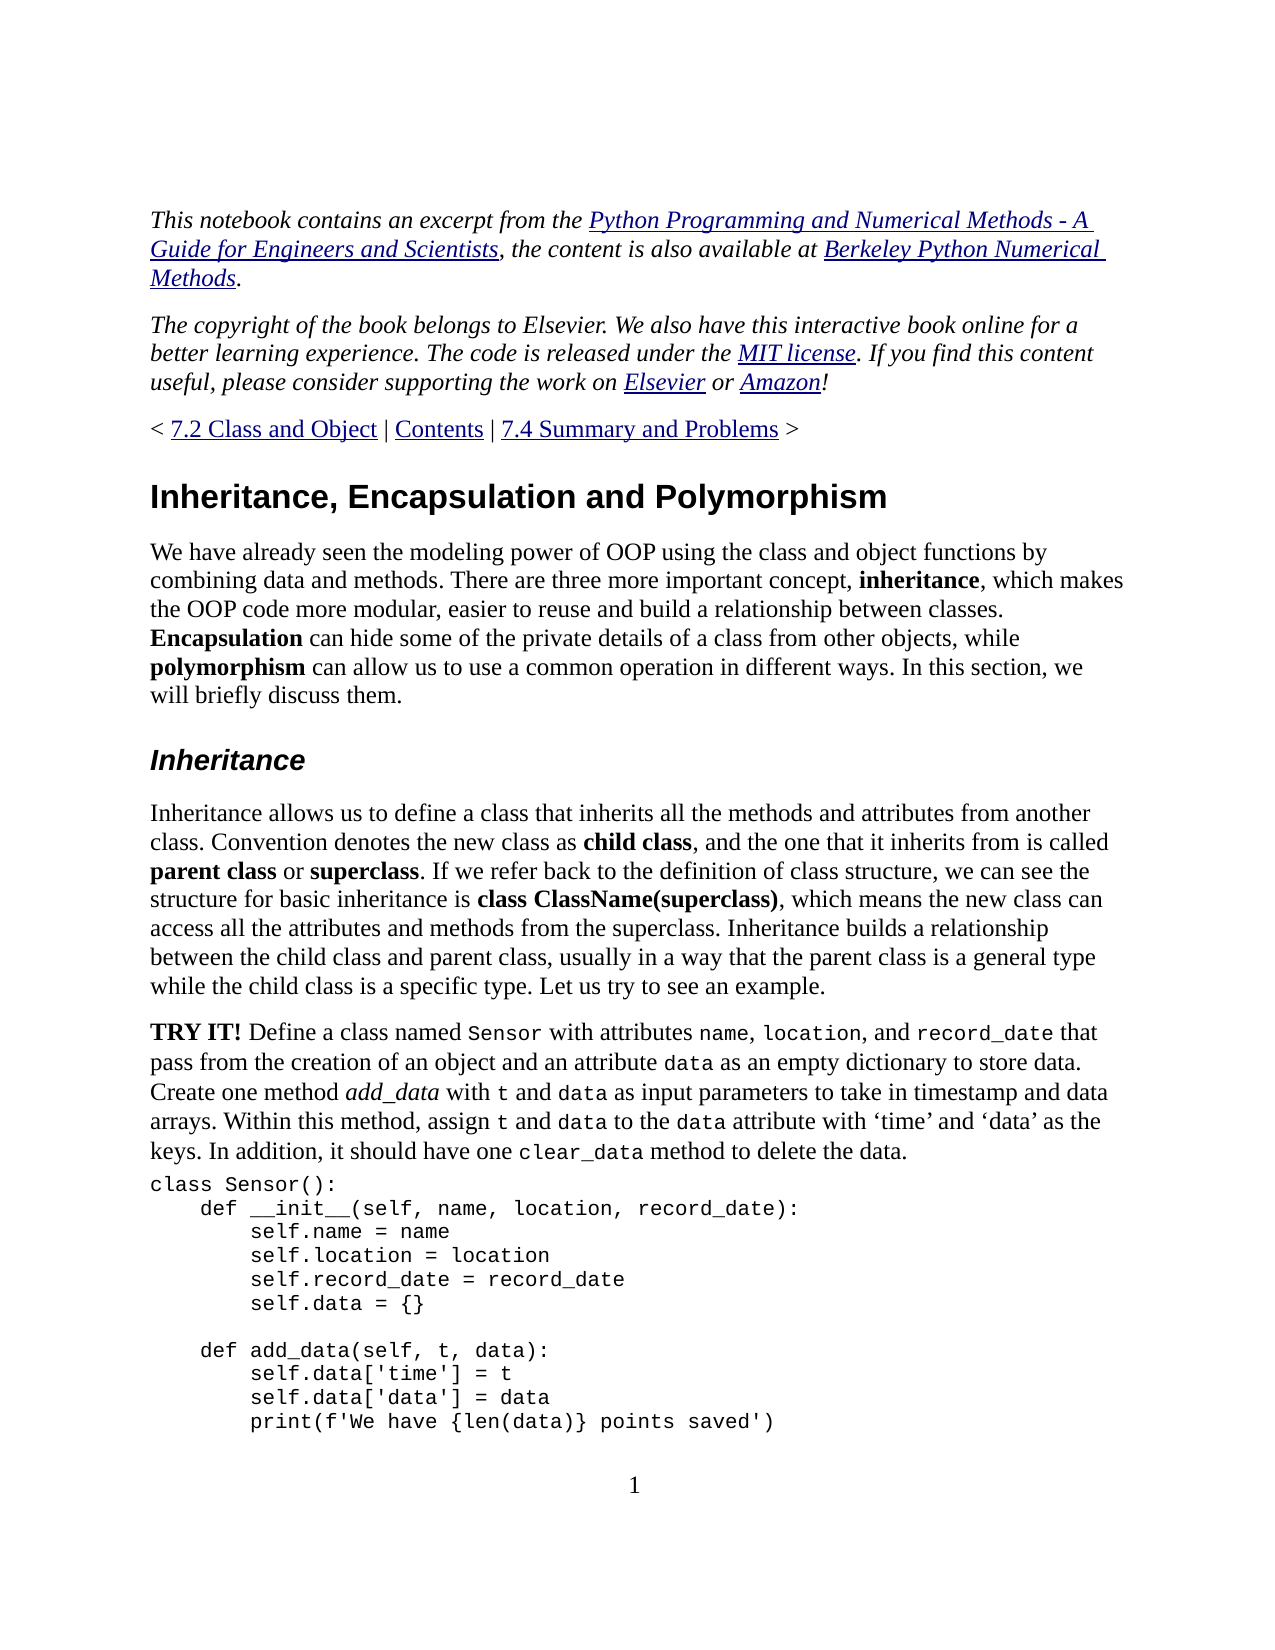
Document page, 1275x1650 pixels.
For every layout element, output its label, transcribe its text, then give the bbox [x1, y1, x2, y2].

text We have already seen the modeling power of OOP using the class and object functions by combining data and methods. There are three more important concept, inheritance, which makes the OOP code more modular, easier to reuse and build a relationship between classes. Encapsulation can hide some of the private details of a class from other objects, while polymorphism can allow us to use a common operation in different ways. In this section, we will briefly discuss them. [150, 537, 1125, 709]
text Inheritance allows us to define a class that inherits all the methods and attributes from another class. Convention denotes the new class as child class, and the one that it inherits from is called parent class or superclass. If we refer back to the definition of class structure, we can see the structure for basic inheritance is class ClassName(superclass), which means the new class can access all the attributes and methods from the superclass. Inheritance builds a relationship between the child class and parent class, usually in a way that the parent class is a general type while the child class is a specific type. Let us try to see an example. [150, 798, 1125, 999]
text print(f'We have {len(data)} points saved') [150, 1411, 1125, 1434]
text self.data['time'] = t [150, 1363, 1125, 1387]
text TRY IT! Define a class named Sensor with attributes name, location, and record_date that pass from the creation of an object and an attribute data as an empty dictionary to store data. Create one method add_data with t and data as input parameters to take in timestamp and data arrays. Within this method, assign t and data to the data attribute with ‘time’ and ‘data’ as the keys. In addition, it should have one clear_data method to delete the data. [150, 1017, 1125, 1165]
text self.name = name [150, 1222, 1125, 1245]
text def __init__(self, name, location, record_date): [150, 1198, 1125, 1222]
subtitle Inheritance [150, 743, 1125, 777]
text This notebook contains an excerpt from the Python Programming and Numerical Methods - A Guide for Engineers and Scientists, the content is also available at Berkeley Python Numerical Methods. [150, 206, 1125, 292]
text The copyright of the book belongs to Elsevier. We also have this interactive book online for a better learning experience. The code is released under the MIT license. If you find this content useful, please consider supporting the work on Elsevier or Amazon! [150, 310, 1125, 396]
text self.data['data'] = data [150, 1387, 1125, 1411]
text class Sensor(): [150, 1174, 1125, 1198]
text self.location = location [150, 1245, 1125, 1269]
text def add_data(self, t, data): [150, 1340, 1125, 1363]
text self.record_date = record_date [150, 1269, 1125, 1292]
subtitle Inheritance, Encapsulation and Polymorphism [150, 477, 1125, 515]
text < 7.2 Class and Object | Contents | 7.4 Summary and Problems > [150, 414, 1125, 443]
text self.data = {} [150, 1292, 1125, 1316]
